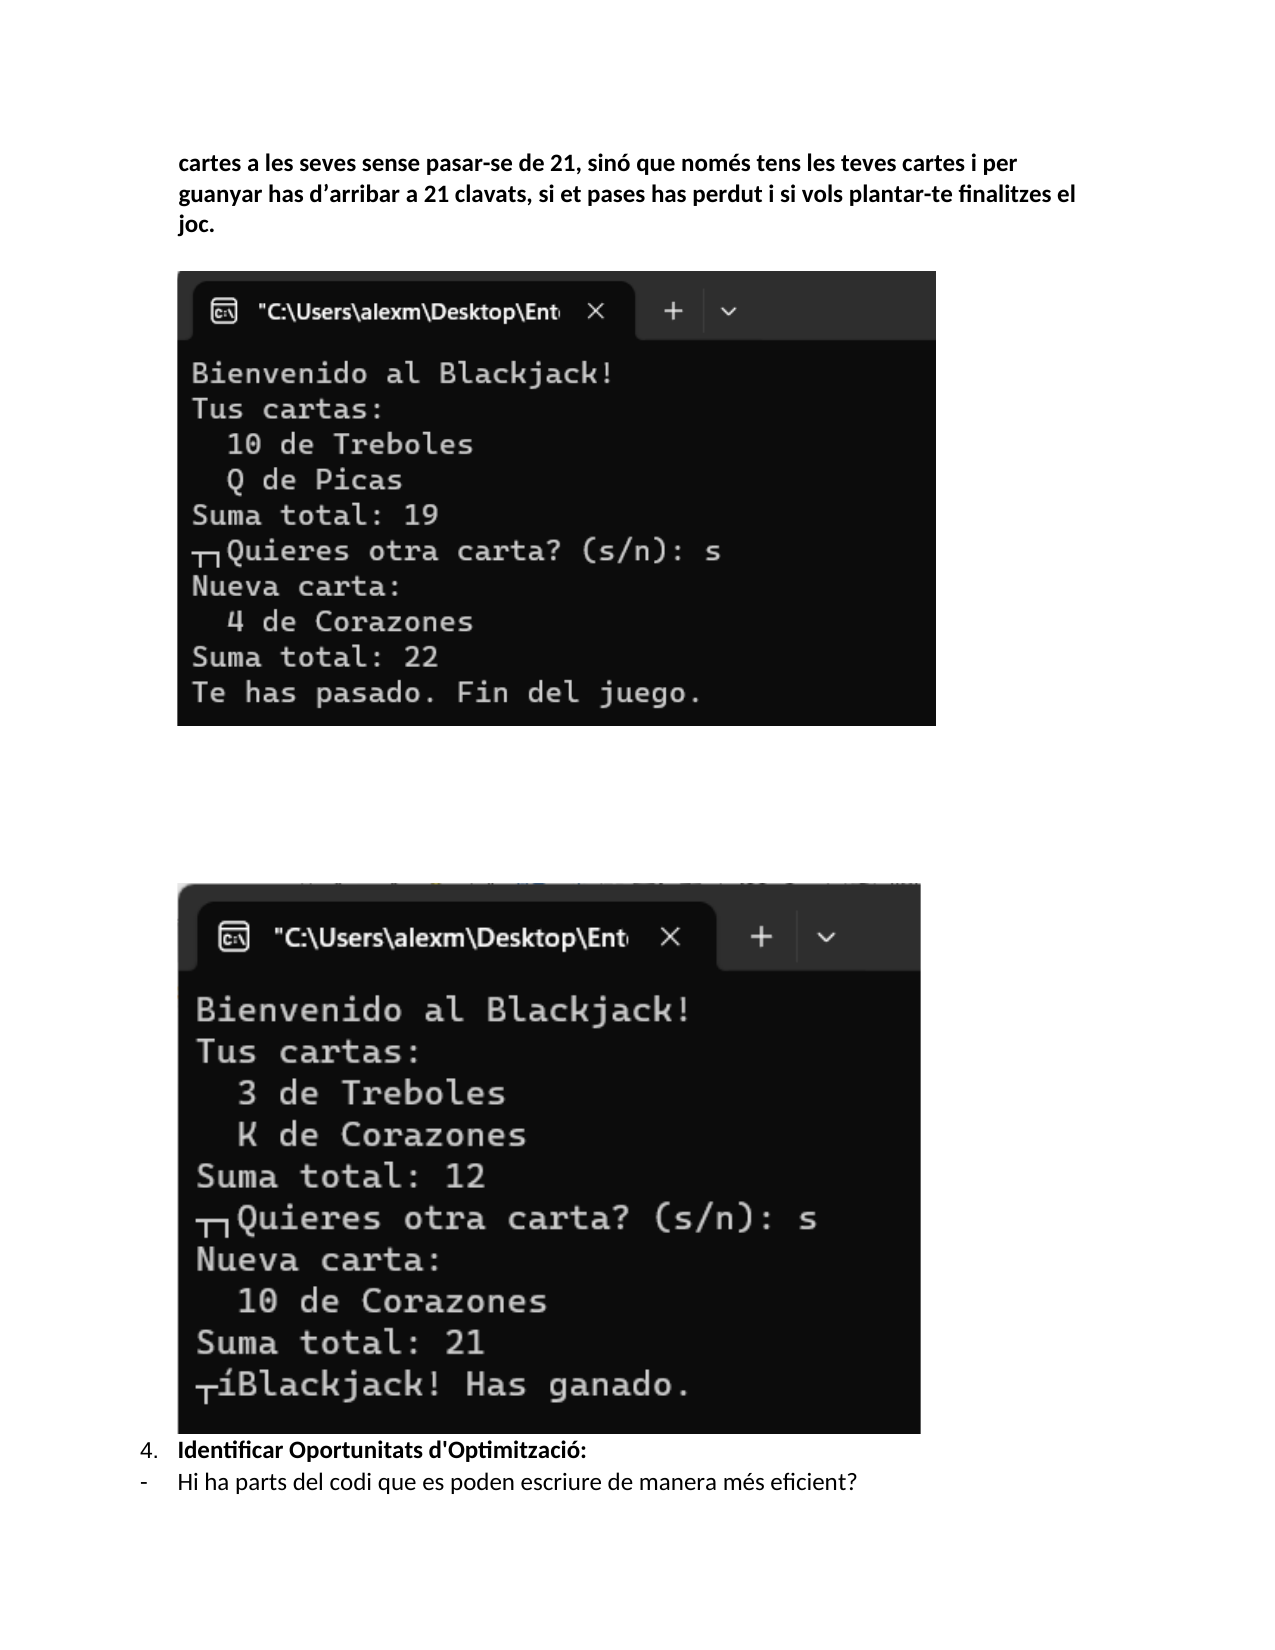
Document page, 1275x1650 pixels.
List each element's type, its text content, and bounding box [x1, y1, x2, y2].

text cartes a les seves sense pasar-se de 21, sinó que només tens les teves cartes i per guanyar has d’arribar a 21 clavats, si et pases has perdut i si vols plantar-te finalitzes el joc. [177, 147, 1091, 239]
list Hi ha parts del codi que es poden escriure de manera més eficient? [140, 1466, 1091, 1496]
list Identificar Oportunitats d'Optimització: [140, 1434, 1091, 1464]
